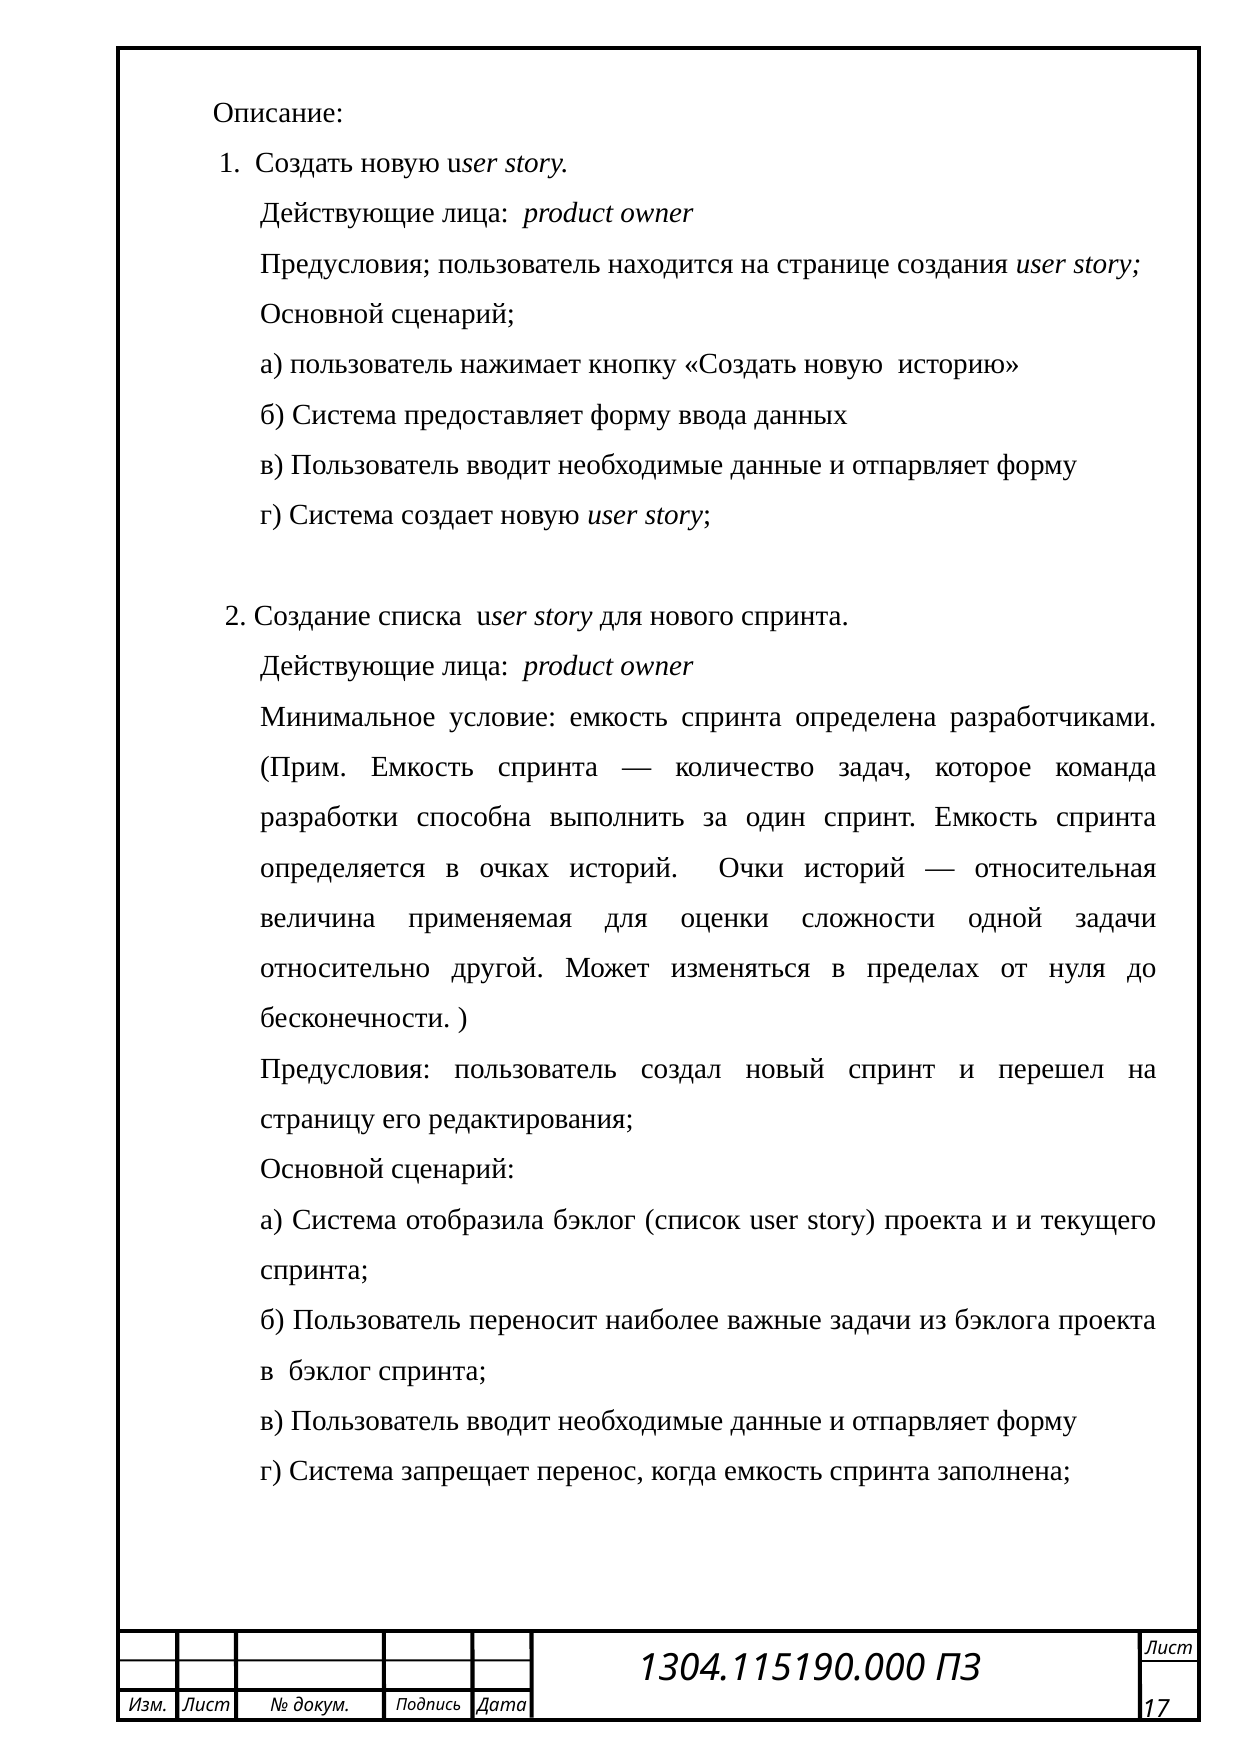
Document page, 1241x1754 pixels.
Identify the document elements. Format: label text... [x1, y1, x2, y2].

text Предусловия: пользователь создал новый спринт и перешел на страницу его редактирования; [260, 1051, 1157, 1135]
text Предусловия; пользователь находится на странице создания user story; [260, 246, 1157, 279]
text а) пользователь нажимает кнопку «Создать новую историю» [260, 347, 1157, 380]
text Минимальное условие: емкость спринта определена разработчиками. (Прим. Емкость спринта — количество задач, которое команда разработки способна выполнить за один спринт. Емкость спринта определяется в очках историй. Очки историй — относительная величина применяемая для оценки сложности одной задачи относительно другой. Может изменяться в пределах от нуля до бесконечности. ) [260, 699, 1157, 1034]
text г) Система запрещает перенос, когда емкость спринта заполнена; [260, 1453, 1157, 1487]
text Основной сценарий: [260, 1152, 1157, 1185]
text а) Система отобразила бэклог (список user story) проекта и и текущего спринта; [260, 1202, 1157, 1286]
text 1. Создать новую user story. [148, 145, 1157, 179]
text Основной сценарий; [260, 296, 1157, 330]
text б) Пользователь переносит наиболее важные задачи из бэклога проекта в бэклог спринта; [260, 1302, 1157, 1386]
text в) Пользователь вводит необходимые данные и отпарвляет форму [260, 447, 1157, 481]
text г) Система создает новую user story; [260, 497, 1157, 531]
text б) Система предоставляет форму ввода данных [260, 397, 1157, 430]
text Описание: [148, 95, 1157, 128]
text в) Пользователь вводит необходимые данные и отпарвляет форму [260, 1403, 1157, 1437]
text 2. Создание списка user story для нового спринта. [224, 598, 1157, 632]
text Действующие лица: product owner [260, 648, 1157, 682]
text Действующие лица: product owner [260, 196, 1157, 229]
